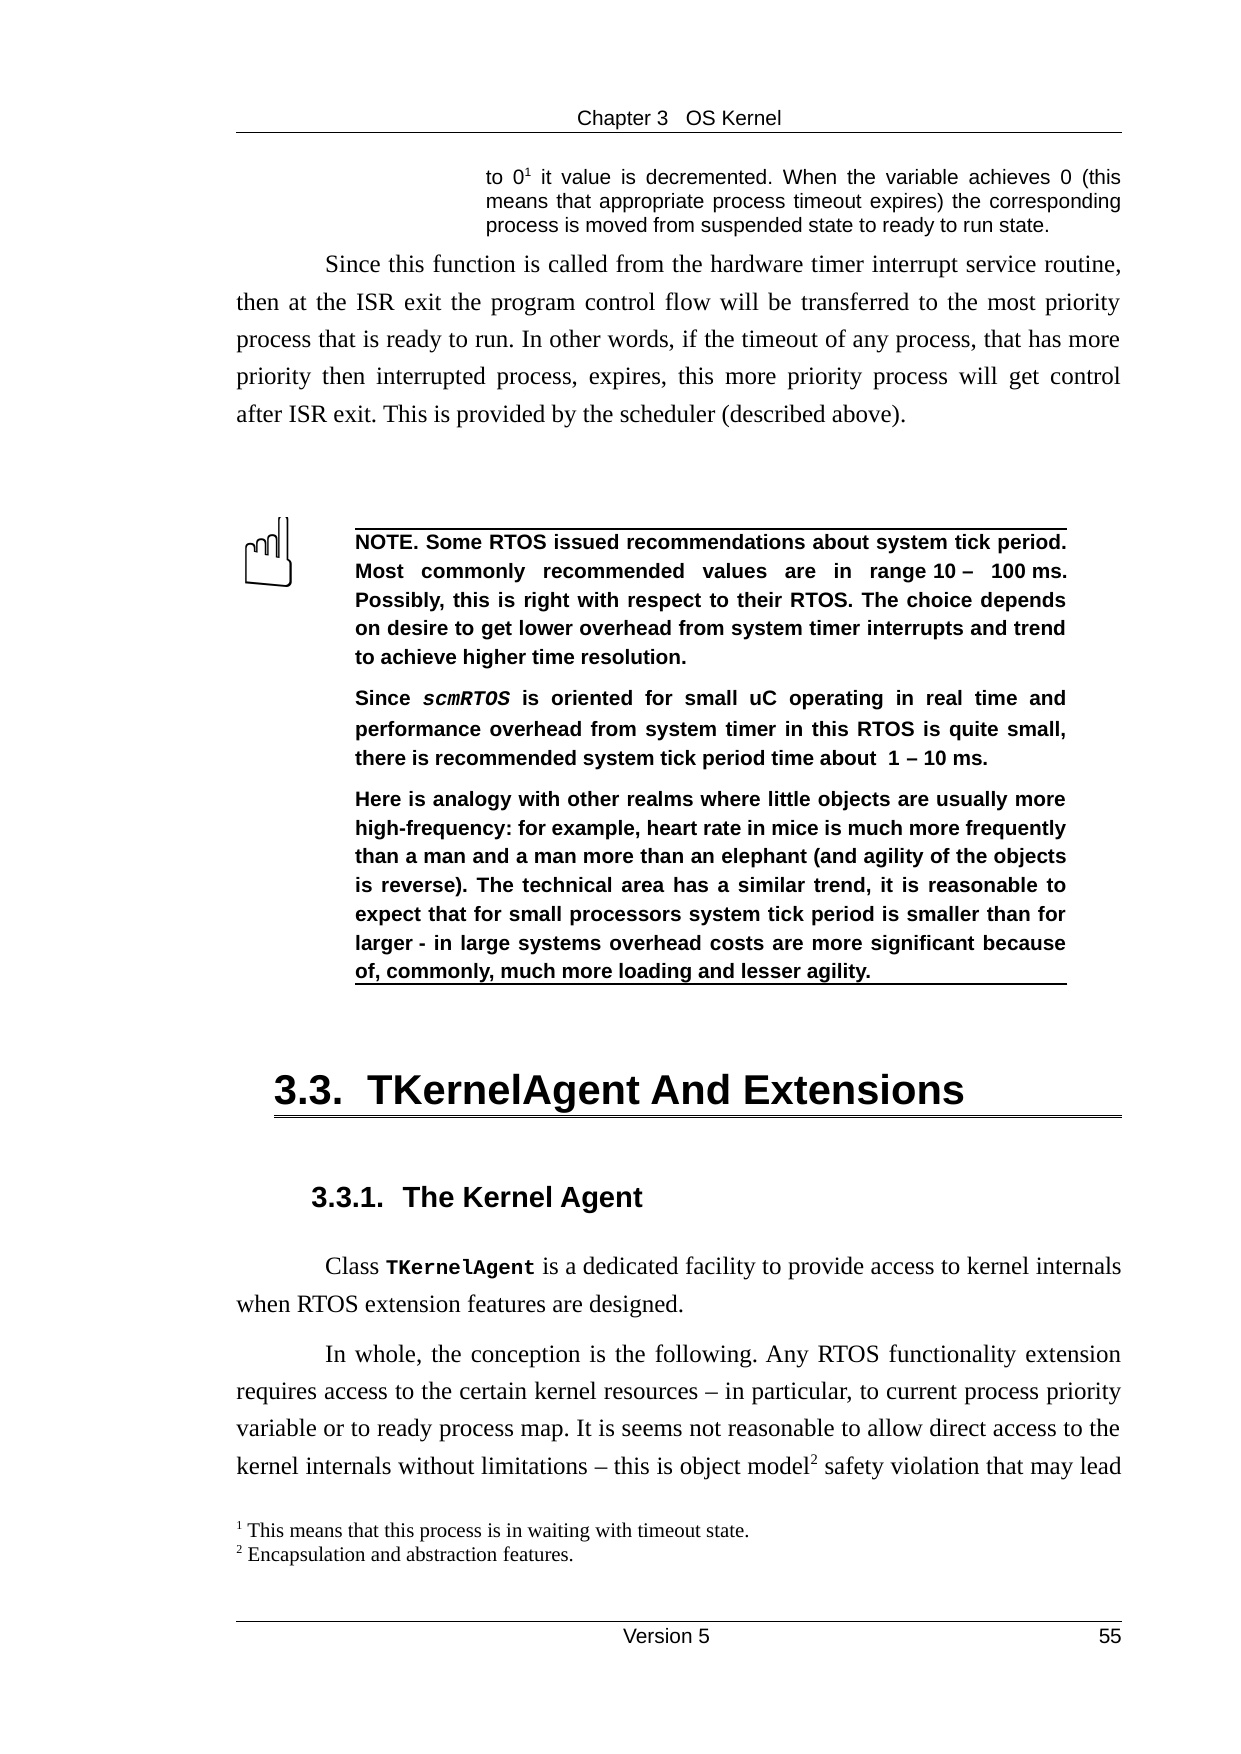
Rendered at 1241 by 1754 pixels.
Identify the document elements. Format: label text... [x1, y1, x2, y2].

text Since scmRTOS is oriented for small uC operating in real time and performance overhead from system timer in this RTOS is quite small, there is recommended system tick period time about 1 – 10 ms. [355, 686, 1067, 769]
list then there is a check process timeout loop. In the loop, all registered processes timeout variables checked and if the variable is not equal to 0 it value is decremented. When the variable achieves 0 (this means that appropriate process timeout expires) the corresponding process is moved from suspended state to ready to run state. [448, 165, 1122, 237]
text In whole, the conception is the following. Any RTOS functionality extension requires access to the certain kernel resources – in particular, to current process priority variable or to ready process map. It is seems not reasonable to allow direct access to the kernel internals without limitations – this is object model safety violation that may lead [236, 1339, 1122, 1479]
text Here is analogy with other realms where little objects are usually more high-frequency: for example, heart rate in mice is much more frequently than a man and a man more than an elephant (and agility of the objects is reverse). The technical area has a similar trend, it is reasonable to expect that for small processors system tick period is smaller than for larger - in large systems overhead costs are more significant because of, commonly, much more loading and lesser agility. [355, 787, 1067, 983]
text Encapsulation and abstraction features. [236, 1542, 1122, 1566]
subtitle The Kernel Agent [311, 1180, 1004, 1213]
text NOTE. Some RTOS issued recommendations about system tick period. Most commonly recommended values are in range 10 – 100 ms. Possibly, this is right with respect to their RTOS. The choice depends on desire to get lower overhead from system timer interrupts and trend to achieve higher time resolution. [355, 530, 1067, 669]
text  [238, 518, 330, 604]
subtitle TKernelAgent And Extensions [274, 1065, 1122, 1115]
text Since this function is called from the hardware timer interrupt service routine, then at the ISR exit the program control flow will be transferred to the most priority process that is ready to run. In other words, if the timeout of any process, that has more priority then interrupted process, expires, this more priority process will get control after ISR exit. This is provided by the scheduler (described above). [236, 249, 1122, 427]
list This means that this process is in waiting with timeout state. [236, 1518, 1122, 1542]
text Class TKernelAgent is a dedicated facility to provide access to kernel internals when RTOS extension features are designed. [236, 1251, 1122, 1318]
